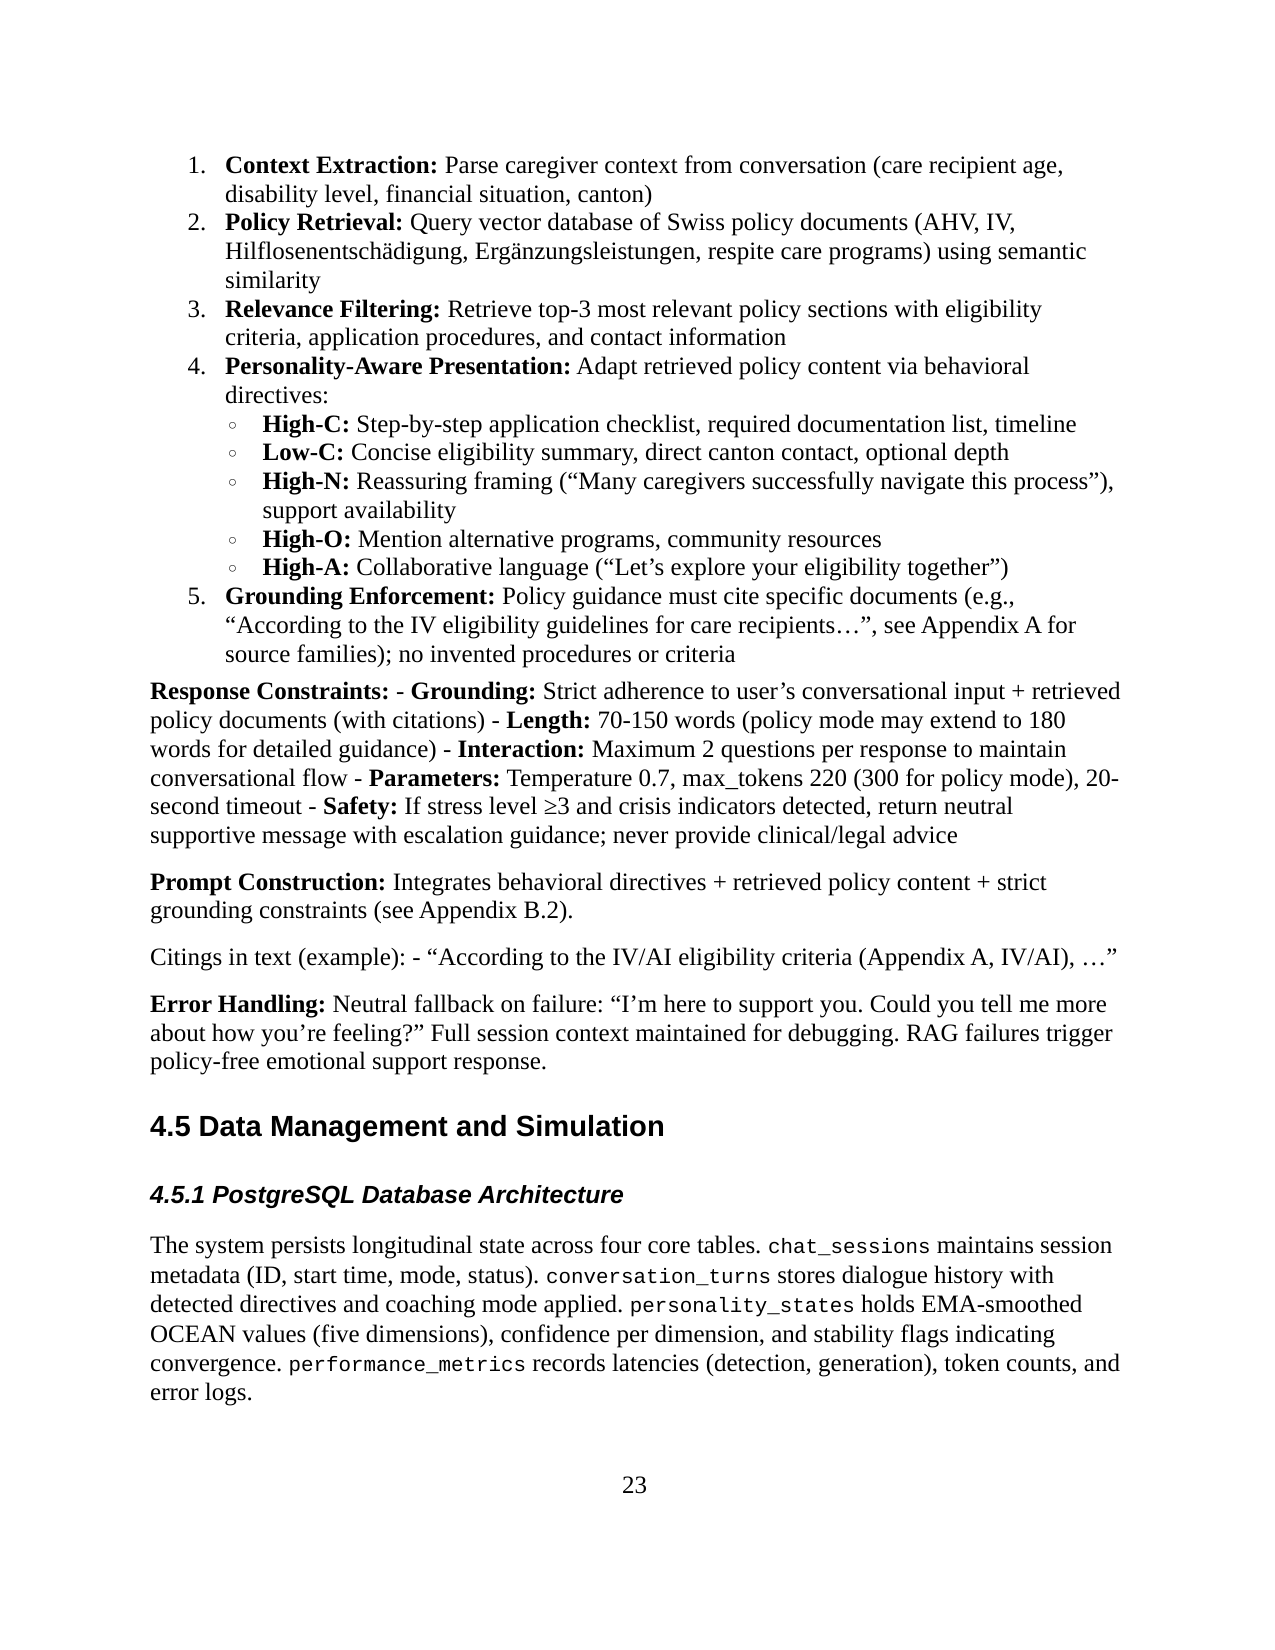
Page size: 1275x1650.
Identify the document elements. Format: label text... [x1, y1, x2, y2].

list Policy Retrieval: Query vector database of Swiss policy documents (AHV, IV, Hilflosenentschädigung, Ergänzungsleistungen, respite care programs) using semantic similarity [187, 207, 1125, 294]
list Grounding Enforcement: Policy guidance must cite specific documents (e.g., “According to the IV eligibility guidelines for care recipients…”, see Appendix A for source families); no invented procedures or criteria [187, 581, 1125, 667]
subtitle 4.5.1 PostgreSQL Database Architecture [150, 1180, 1125, 1209]
text Citings in text (example): - “According to the IV/AI eligibility criteria (Appendix A, IV/AI), …” [150, 942, 1125, 971]
list Personality-Aware Presentation: Adapt retrieved policy content via behavioral directives: [187, 351, 1125, 409]
list High-N: Reassuring framing (“Many caregivers successfully navigate this process”), support availability [225, 466, 1125, 524]
list High-O: Mention alternative programs, community resources [225, 524, 1125, 552]
text Response Constraints: - Grounding: Strict adherence to user’s conversational input + retrieved policy documents (with citations) - Length: 70-150 words (policy mode may extend to 180 words for detailed guidance) - Interaction: Maximum 2 questions per response to maintain conversational flow - Parameters: Temperature 0.7, max_tokens 220 (300 for policy mode), 20-second timeout - Safety: If stress level ≥3 and crisis indicators detected, return neutral supportive message with escalation guidance; never provide clinical/legal advice [150, 676, 1125, 849]
text Prompt Construction: Integrates behavioral directives + retrieved policy content + strict grounding constraints (see Appendix B.2). [150, 867, 1125, 924]
list High-C: Step-by-step application checklist, required documentation list, timeline [225, 409, 1125, 437]
list Relevance Filtering: Retrieve top-3 most relevant policy sections with eligibility criteria, application procedures, and contact information [187, 294, 1125, 351]
list Low-C: Concise eligibility summary, direct canton contact, optional depth [225, 437, 1125, 466]
list Context Extraction: Parse caregiver context from conversation (care recipient age, disability level, financial situation, canton) [187, 150, 1125, 207]
list High-A: Collaborative language (“Let’s explore your eligibility together”) [225, 552, 1125, 581]
text The system persists longitudinal state across four core tables. chat_sessions maintains session metadata (ID, start time, mode, status). conversation_turns stores dialogue history with detected directives and coaching mode applied. personality_states holds EMA-smoothed OCEAN values (five dimensions), confidence per dimension, and stability flags indicating convergence. performance_metrics records latencies (detection, generation), token counts, and error logs. [150, 1230, 1125, 1406]
text Error Handling: Neutral fallback on failure: “I’m here to support you. Could you tell me more about how you’re feeling?” Full session context maintained for debugging. RAG failures trigger policy-free emotional support response. [150, 989, 1125, 1075]
subtitle 4.5 Data Management and Simulation [150, 1109, 1125, 1143]
